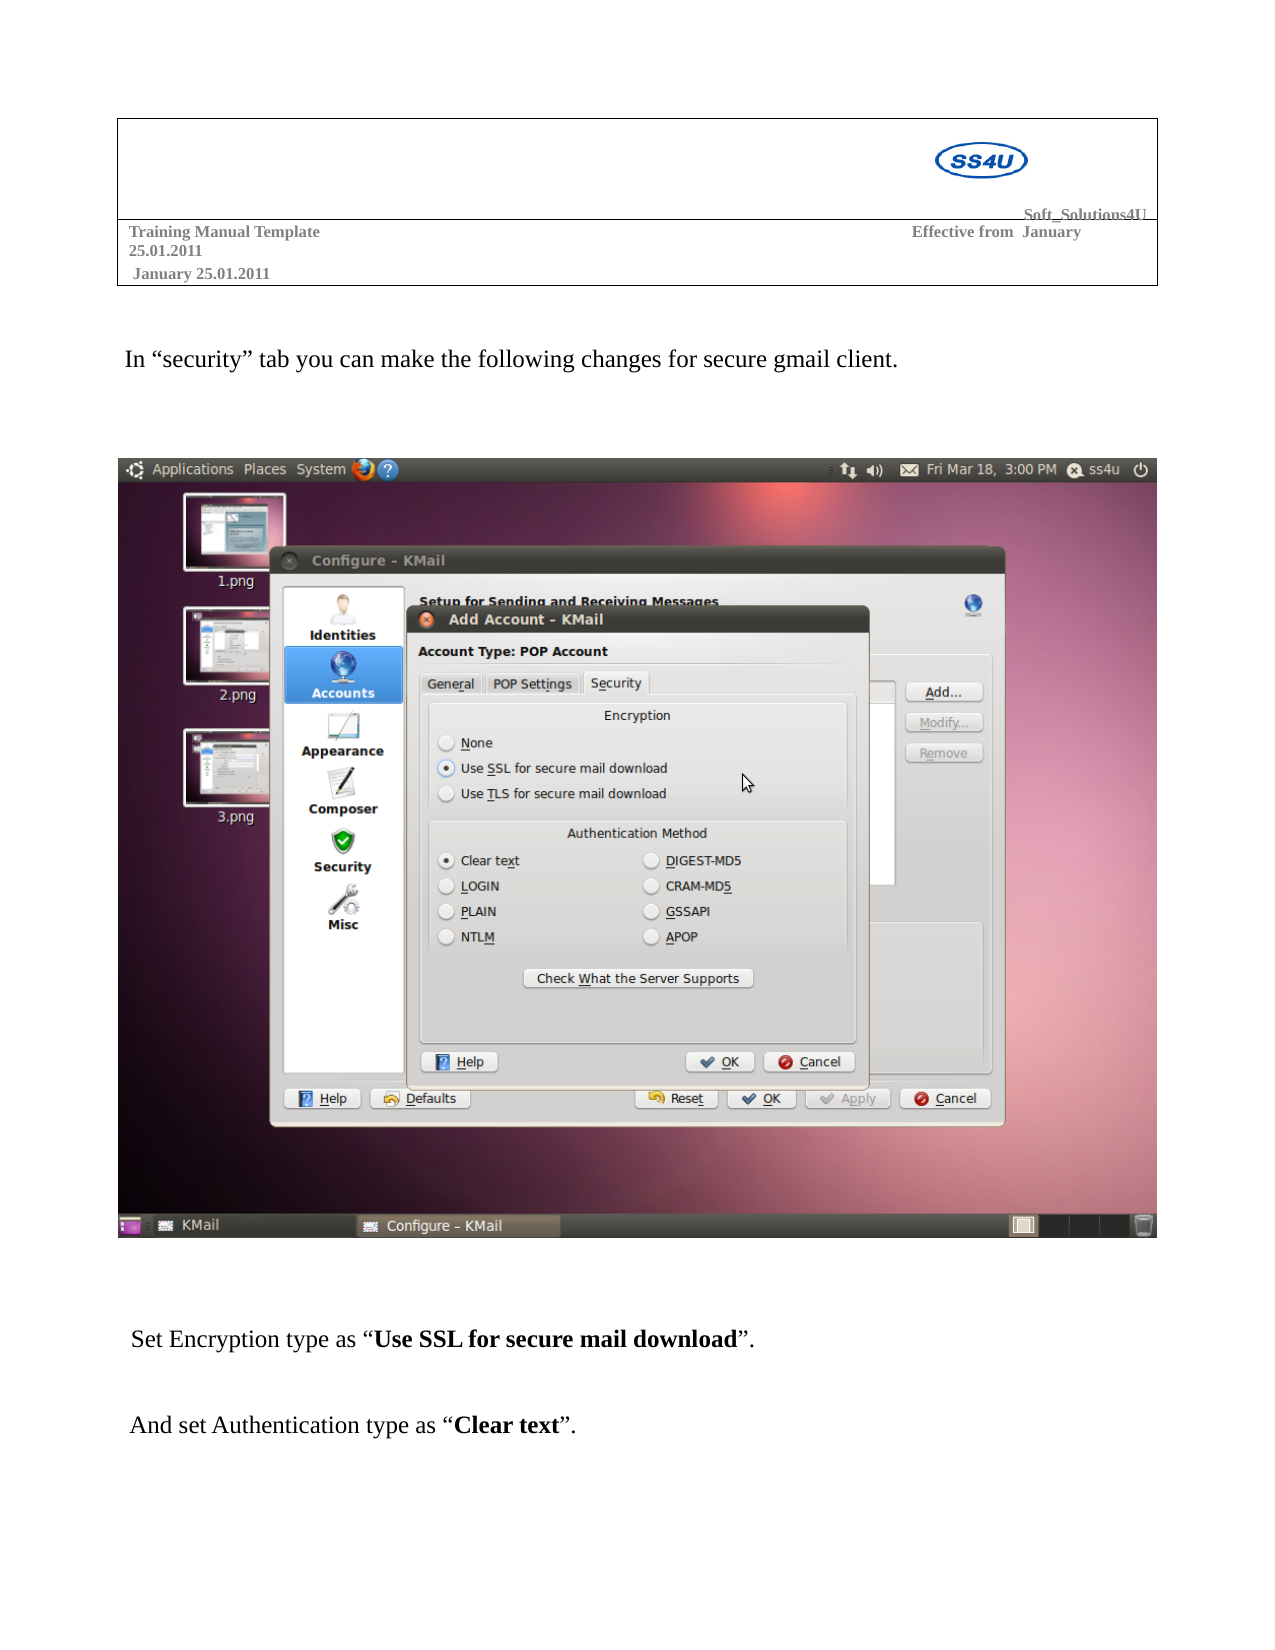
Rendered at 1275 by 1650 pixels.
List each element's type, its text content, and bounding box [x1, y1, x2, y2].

text Set Encryption type as “Use SSL for secure mail download”. [118, 1324, 1157, 1353]
picture [926, 140, 1118, 179]
text In “security” tab you can make the following changes for secure gmail client. [118, 344, 1157, 373]
picture [118, 458, 1157, 1238]
table_cell Training Manual Template Effective from January 25.01.2011 January 25.01.2011 [118, 220, 1157, 285]
table_header Soft_Solutions4U Quality System Procedure [118, 119, 1157, 218]
text And set Authentication type as “Clear text”. [118, 1411, 1157, 1439]
